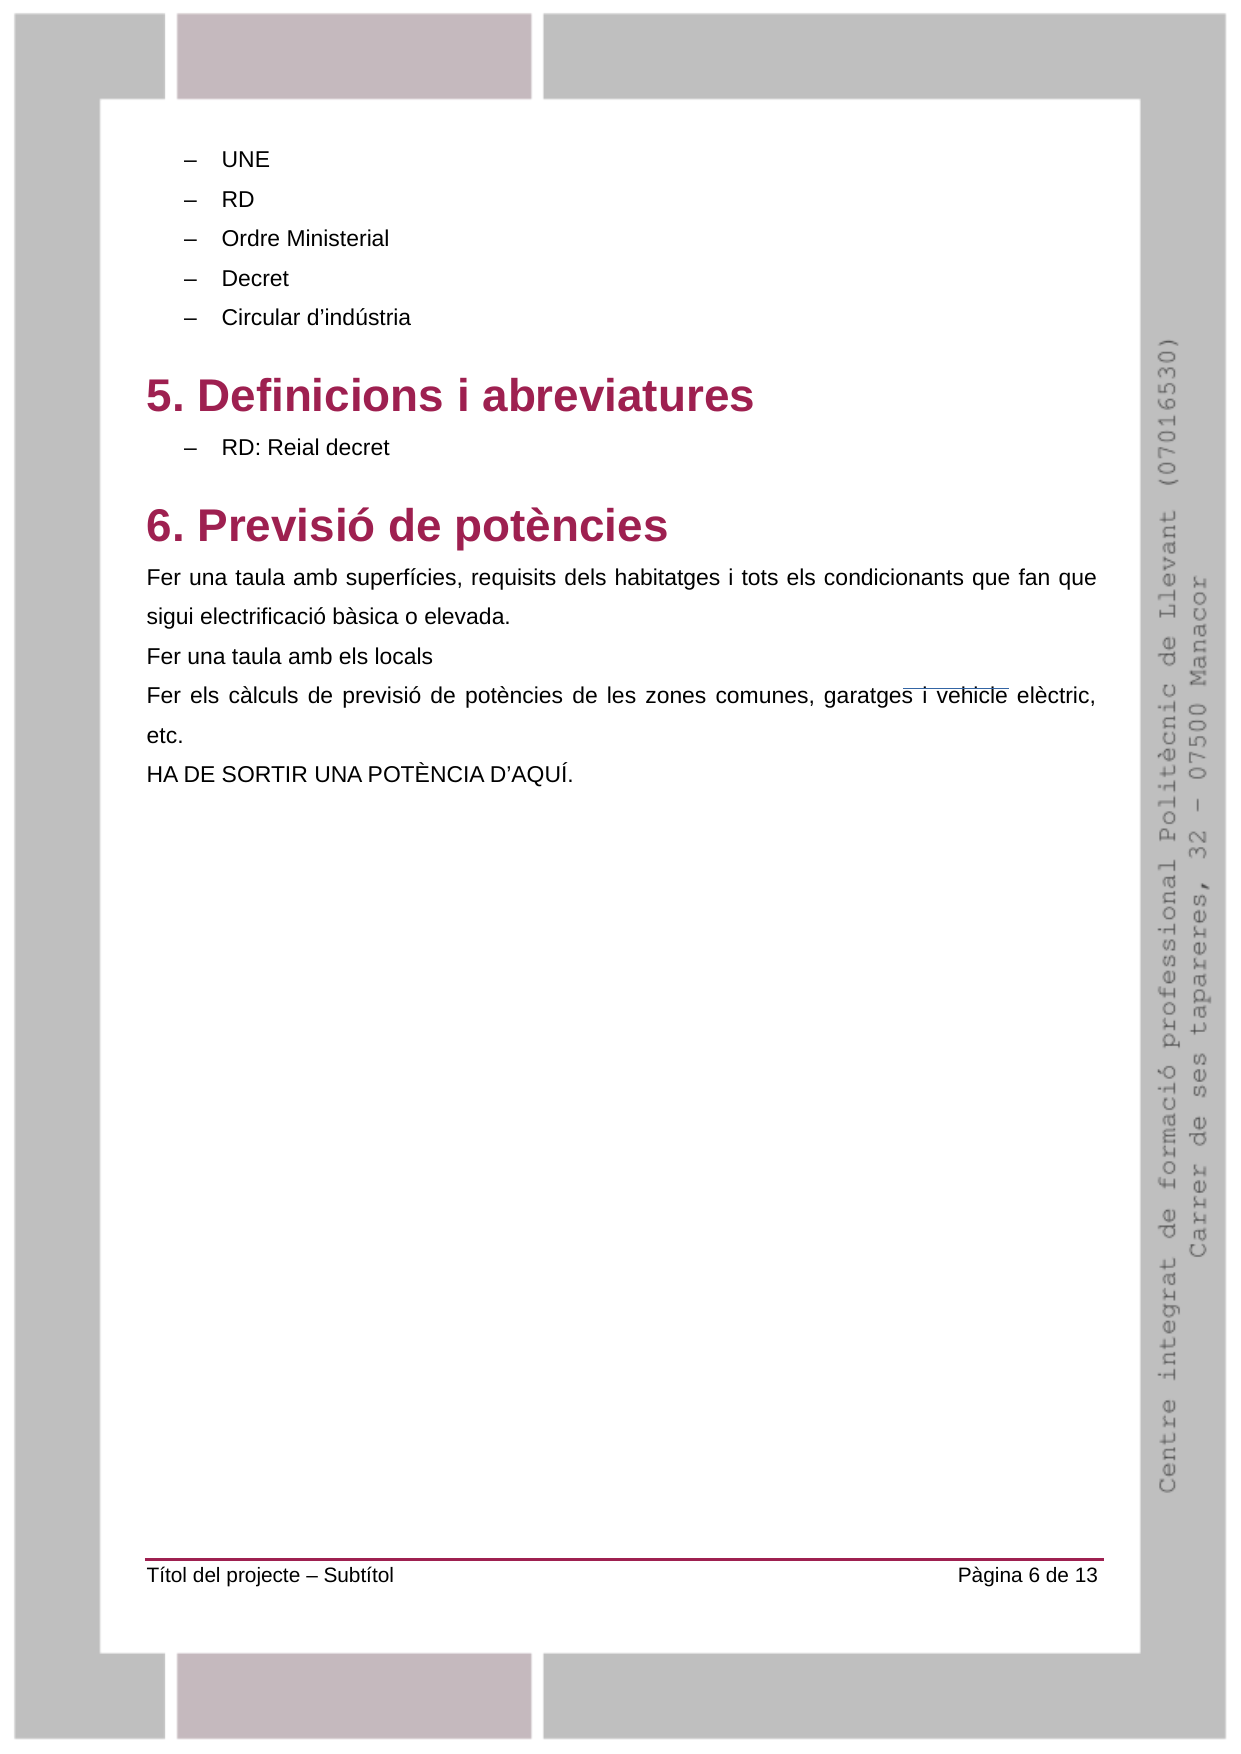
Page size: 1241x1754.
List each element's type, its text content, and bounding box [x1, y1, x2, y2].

list RD [184, 186, 1098, 212]
text Fer una taula amb superfícies, requisits dels habitatges i tots els condicionants que fan que sigui electrificació bàsica o elevada. [146, 564, 1098, 629]
list UNE [184, 146, 1098, 173]
list Circular d’indústria [184, 304, 1098, 331]
picture [0, 0, 1241, 1754]
list Decret [184, 265, 1098, 291]
text Fer una taula amb els locals [146, 643, 1098, 669]
list Ordre Ministerial [184, 225, 1098, 252]
subtitle 6. Previsió de potències [146, 498, 1098, 551]
text HA DE SORTIR UNA POTÈNCIA D’AQUÍ. [146, 761, 1098, 787]
text Fer els càlculs de previsió de potències de les zones comunes, garatges i vehicle elèctric, etc. [146, 682, 1098, 748]
subtitle 5. Definicions i abreviatures [146, 369, 1098, 422]
list RD: Reial decret [184, 434, 1098, 460]
